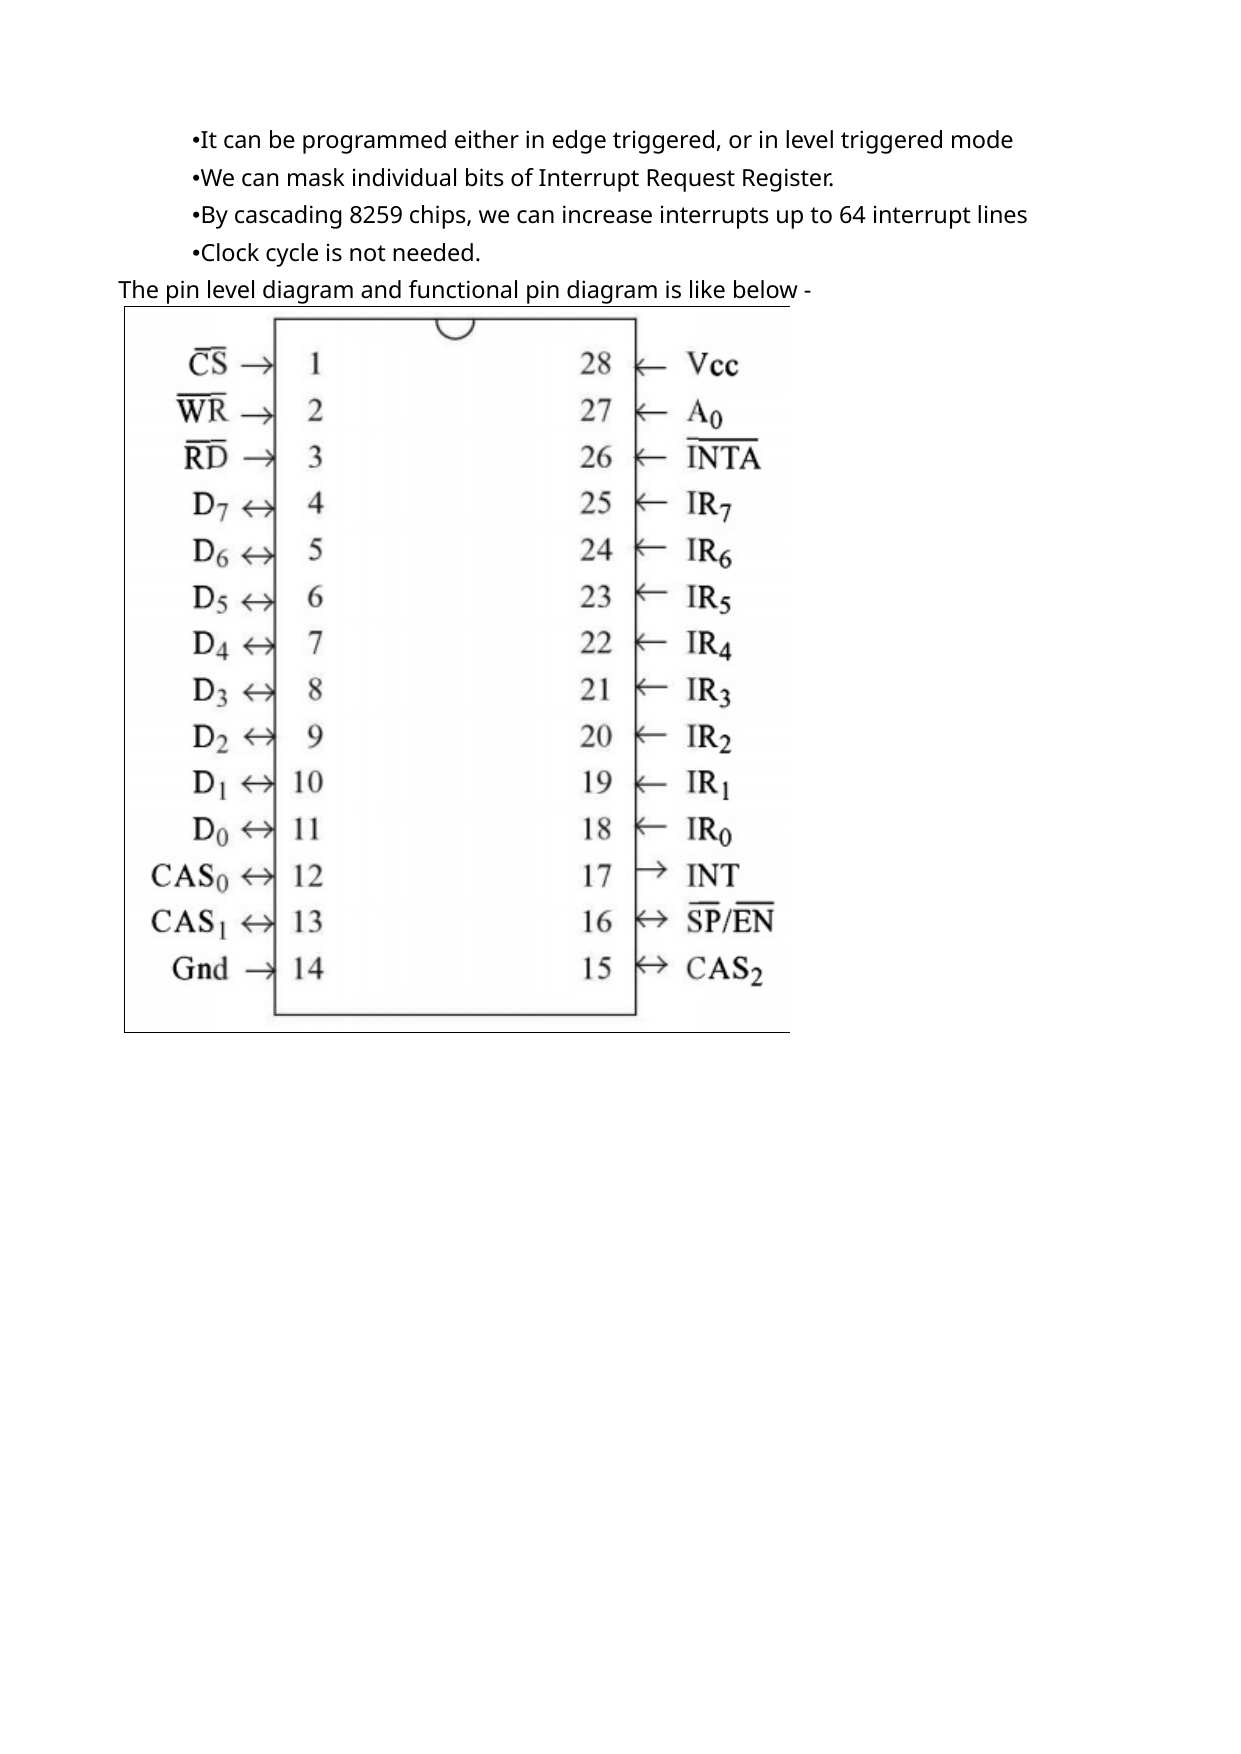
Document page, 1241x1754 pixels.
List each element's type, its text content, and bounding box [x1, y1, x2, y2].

text The pin level diagram and functional pin diagram is like below - [118, 268, 1122, 306]
list We can mask individual bits of Interrupt Request Register. [118, 156, 1122, 193]
picture [127, 308, 790, 1030]
list Clock cycle is not needed. [118, 231, 1122, 268]
list It can be programmed either in edge triggered, or in level triggered mode [118, 118, 1122, 156]
list By cascading 8259 chips, we can increase interrupts up to 64 interrupt lines [118, 193, 1122, 231]
